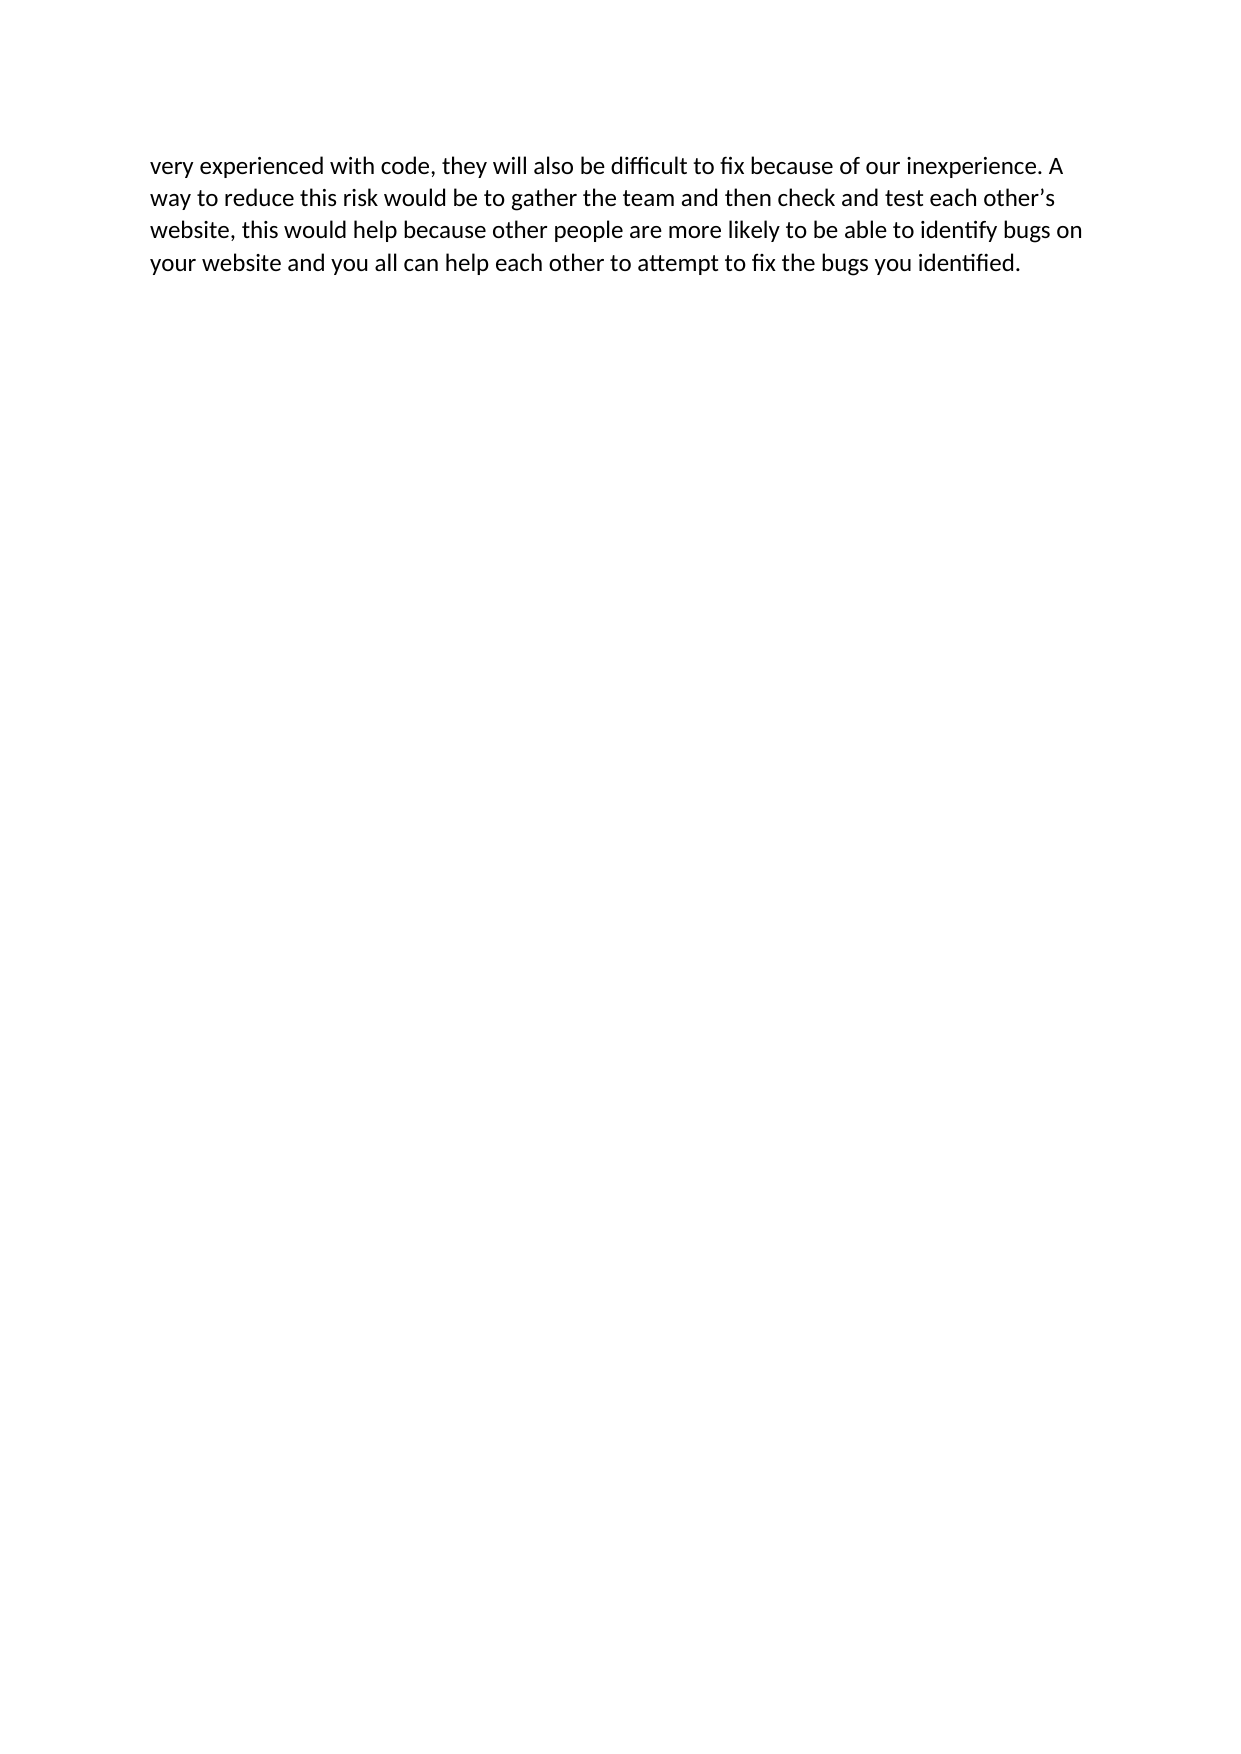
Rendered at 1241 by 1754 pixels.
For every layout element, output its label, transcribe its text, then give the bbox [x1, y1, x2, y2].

text very experienced with code, they will also be difficult to fix because of our inexperience. A way to reduce this risk would be to gather the team and then check and test each other’s website, this would help because other people are more likely to be able to identify bugs on your website and you all can help each other to attempt to fix the bugs you identified. [150, 150, 1090, 277]
